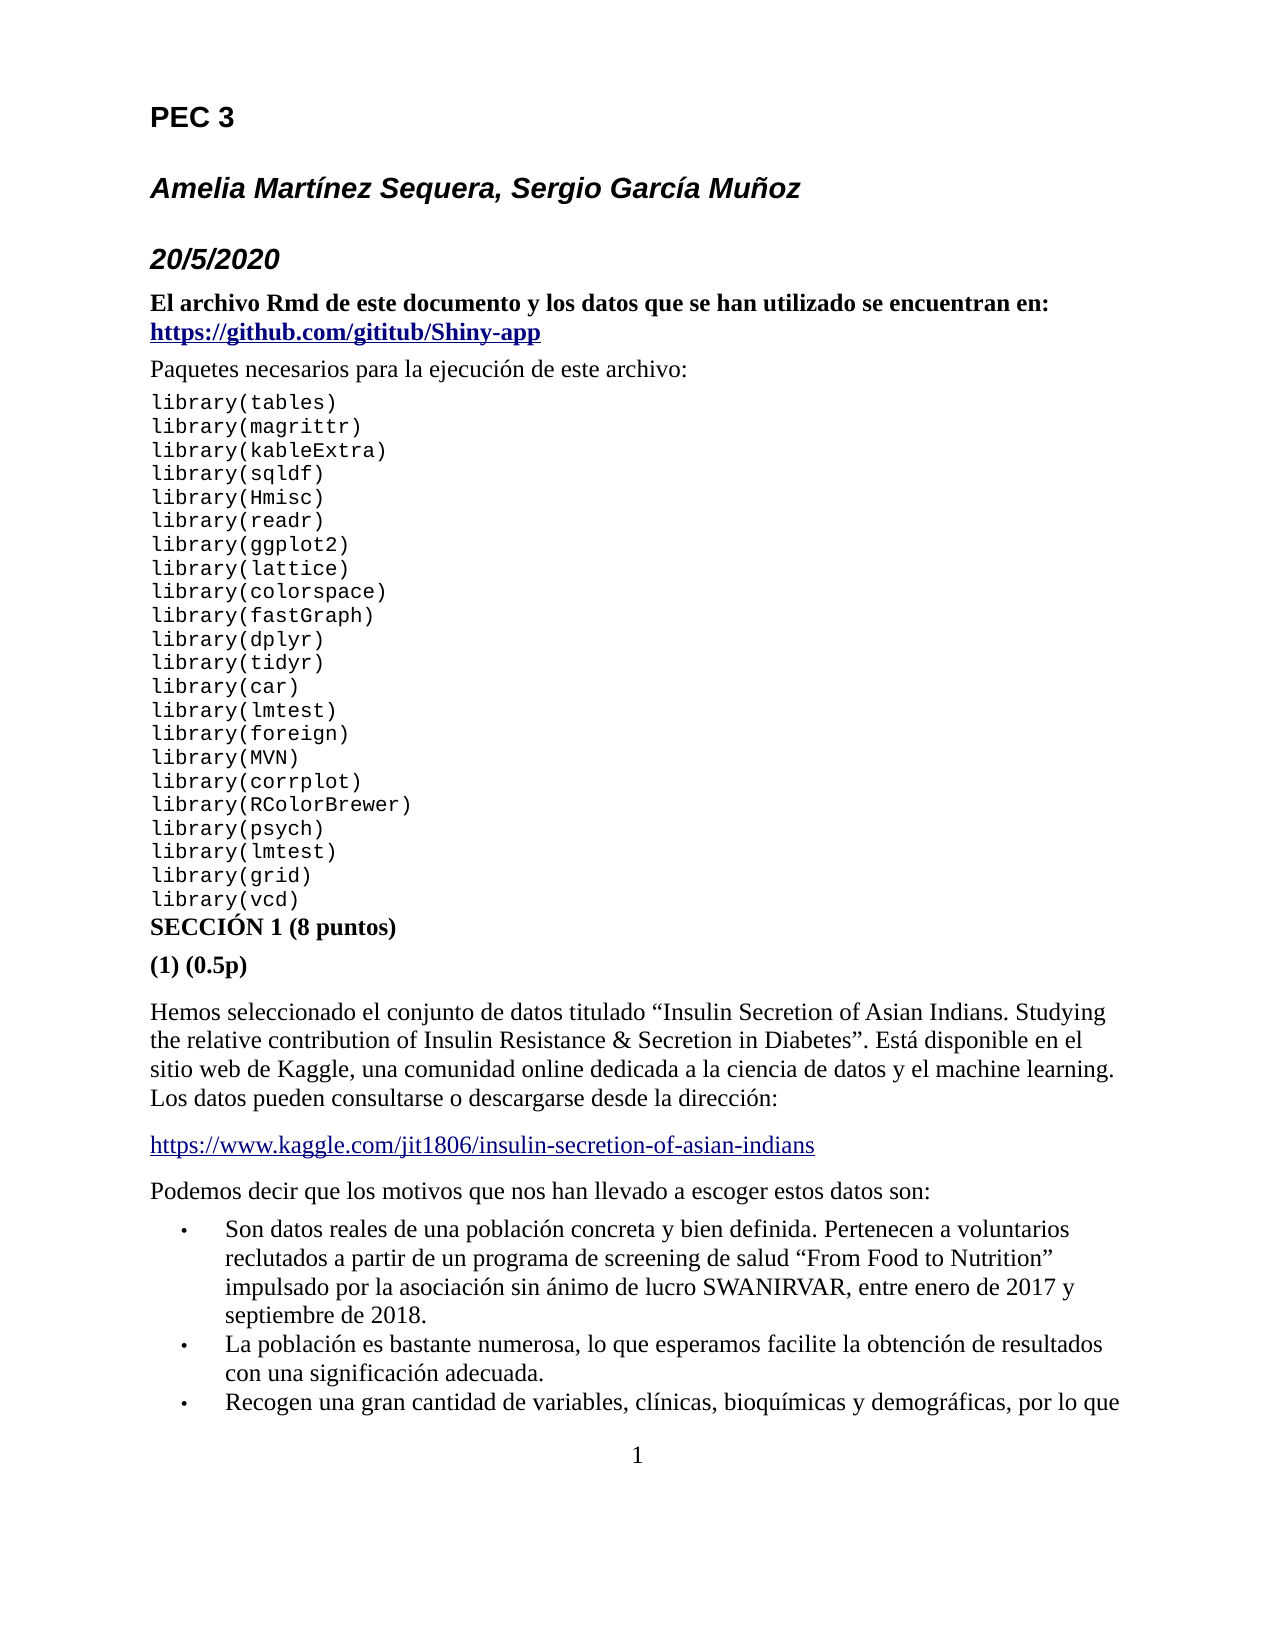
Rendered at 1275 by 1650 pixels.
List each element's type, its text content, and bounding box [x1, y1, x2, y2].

subtitle 20/5/2020 [150, 242, 1125, 276]
subtitle Amelia Martínez Sequera, Sergio García Muñoz [150, 171, 1125, 204]
text library(sqldf) [150, 463, 1125, 487]
text library(ggplot2) [150, 534, 1125, 558]
text Podemos decir que los motivos que nos han llevado a escoger estos datos son: [150, 1176, 1125, 1205]
text https://www.kaggle.com/jit1806/insulin-secretion-of-asian-indians [150, 1130, 1125, 1158]
subtitle PEC 3 [150, 100, 1125, 133]
text library(kableExtra) [150, 439, 1125, 463]
text library(vcd) [150, 889, 1125, 912]
text Paquetes necesarios para la ejecución de este archivo: [150, 354, 1125, 383]
text library(psych) [150, 818, 1125, 842]
list La población es bastante numerosa, lo que esperamos facilite la obtención de resultados con una significación adecuada. [187, 1329, 1125, 1387]
text library(lmtest) [150, 700, 1125, 723]
text library(grid) [150, 865, 1125, 889]
text library(tables) [150, 392, 1125, 416]
text library(corrplot) [150, 771, 1125, 794]
text El archivo Rmd de este documento y los datos que se han utilizado se encuentran en: https://github.com/gititub/Shiny-app [150, 288, 1125, 346]
text Hemos seleccionado el conjunto de datos titulado “Insulin Secretion of Asian Indians. Studying the relative contribution of Insulin Resistance & Secretion in Diabetes”. Está disponible en el sitio web de Kaggle, una comunidad online dedicada a la ciencia de datos y el machine learning. Los datos pueden consultarse o descargarse desde la dirección: [150, 997, 1125, 1112]
list Son datos reales de una población concreta y bien definida. Pertenecen a voluntarios reclutados a partir de un programa de screening de salud “From Food to Nutrition” impulsado por la asociación sin ánimo de lucro SWANIRVAR, entre enero de 2017 y septiembre de 2018. [187, 1214, 1125, 1329]
text library(readr) [150, 511, 1125, 534]
text library(Hmisc) [150, 487, 1125, 511]
text library(RColorBrewer) [150, 794, 1125, 818]
text library(fastGraph) [150, 605, 1125, 629]
text library(MVN) [150, 747, 1125, 771]
text library(colorspace) [150, 581, 1125, 605]
text (1) (0.5p) [150, 950, 1125, 979]
text library(car) [150, 676, 1125, 700]
list Recogen una gran cantidad de variables, clínicas, bioquímicas y demográficas, por lo que [187, 1387, 1125, 1415]
text library(lattice) [150, 558, 1125, 581]
text library(foreign) [150, 723, 1125, 747]
text library(tidyr) [150, 652, 1125, 676]
text library(dplyr) [150, 629, 1125, 652]
text library(magrittr) [150, 416, 1125, 439]
text SECCIÓN 1 (8 puntos) [150, 912, 1125, 941]
text library(lmtest) [150, 842, 1125, 865]
